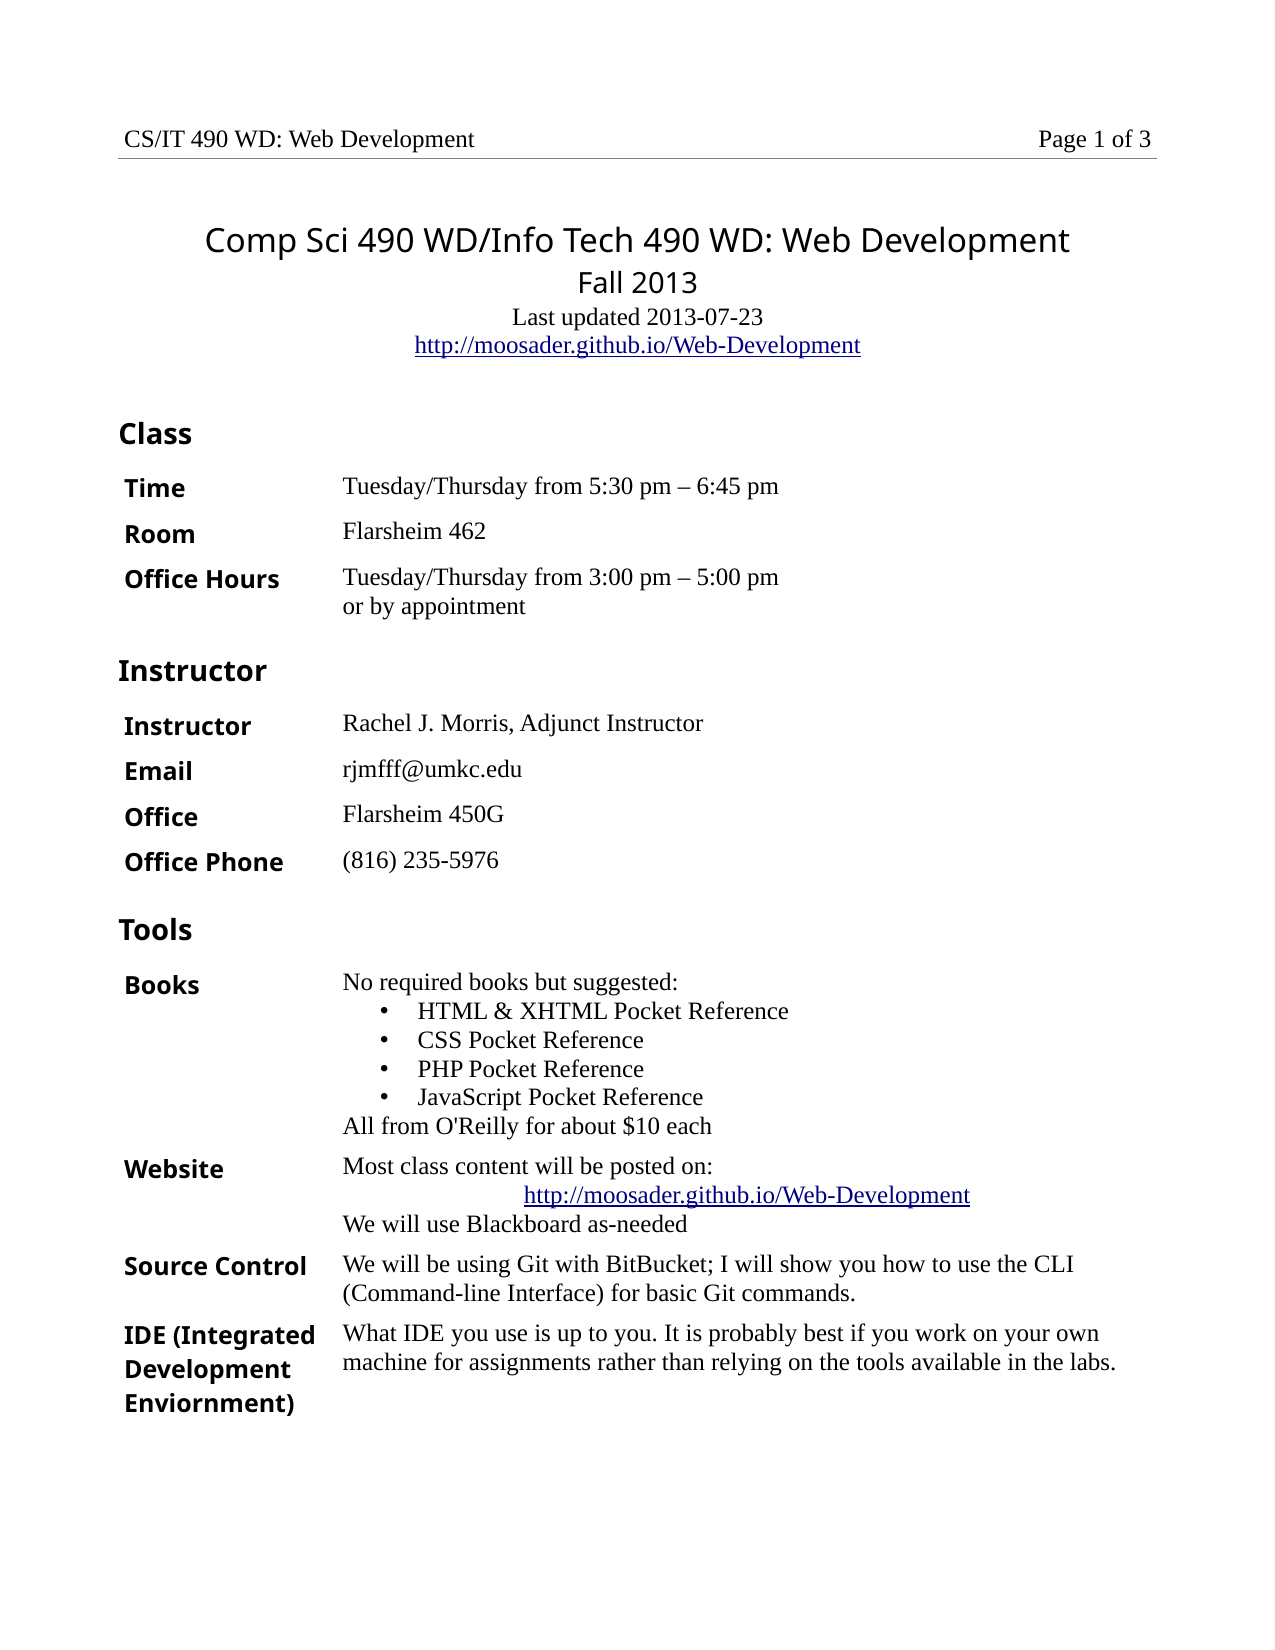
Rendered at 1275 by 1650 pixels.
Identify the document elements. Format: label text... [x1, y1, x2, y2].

table_cell Office Phone [118, 839, 337, 884]
table_cell Email [118, 748, 337, 793]
text http://moosader.github.io/Web-Development [118, 331, 1157, 359]
text Comp Sci 490 WD/Info Tech 490 WD: Web Development [118, 217, 1157, 262]
table_cell Website [118, 1146, 337, 1243]
table_cell Office Hours [118, 556, 337, 625]
table_cell rjmfff@umkc.edu [337, 748, 1157, 793]
table_cell What IDE you use is up to you. It is probably best if you work on your own machine for assignments rather than relying on the tools available in the labs. [337, 1312, 1157, 1426]
table_cell Flarsheim 462 [337, 511, 1157, 556]
table_cell Source Control [118, 1243, 337, 1312]
table_cell Office [118, 794, 337, 839]
table_header Time [118, 465, 337, 511]
table_header Tuesday/Thursday from 5:30 pm – 6:45 pm [337, 465, 1157, 511]
table_cell (816) 235-5976 [337, 839, 1157, 884]
table_header Instructor [118, 703, 337, 748]
text Last updated 2013-07-23 [118, 302, 1157, 331]
subtitle Class [118, 413, 1157, 453]
table_header Books [118, 962, 337, 1146]
table_cell Tuesday/Thursday from 3:00 pm – 5:00 pm or by appointment [337, 556, 1157, 625]
table_header No required books but suggested: HTML & XHTML Pocket Reference CSS Pocket Reference PHP Pocket Reference JavaScript Pocket Reference All from O'Reilly for about $10 each [337, 962, 1157, 1146]
subtitle Instructor [118, 650, 1157, 690]
subtitle Tools [118, 909, 1157, 949]
table_cell Flarsheim 450G [337, 794, 1157, 839]
table_cell We will be using Git with BitBucket; I will show you how to use the CLI (Command-line Interface) for basic Git commands. [337, 1243, 1157, 1312]
table_header Rachel J. Morris, Adjunct Instructor [337, 703, 1157, 748]
table_cell Most class content will be posted on: http://moosader.github.io/Web-Development We will use Blackboard as-needed [337, 1146, 1157, 1243]
table_cell IDE (Integrated Development Enviornment) [118, 1312, 337, 1426]
text Fall 2013 [118, 262, 1157, 302]
table_cell Room [118, 511, 337, 556]
